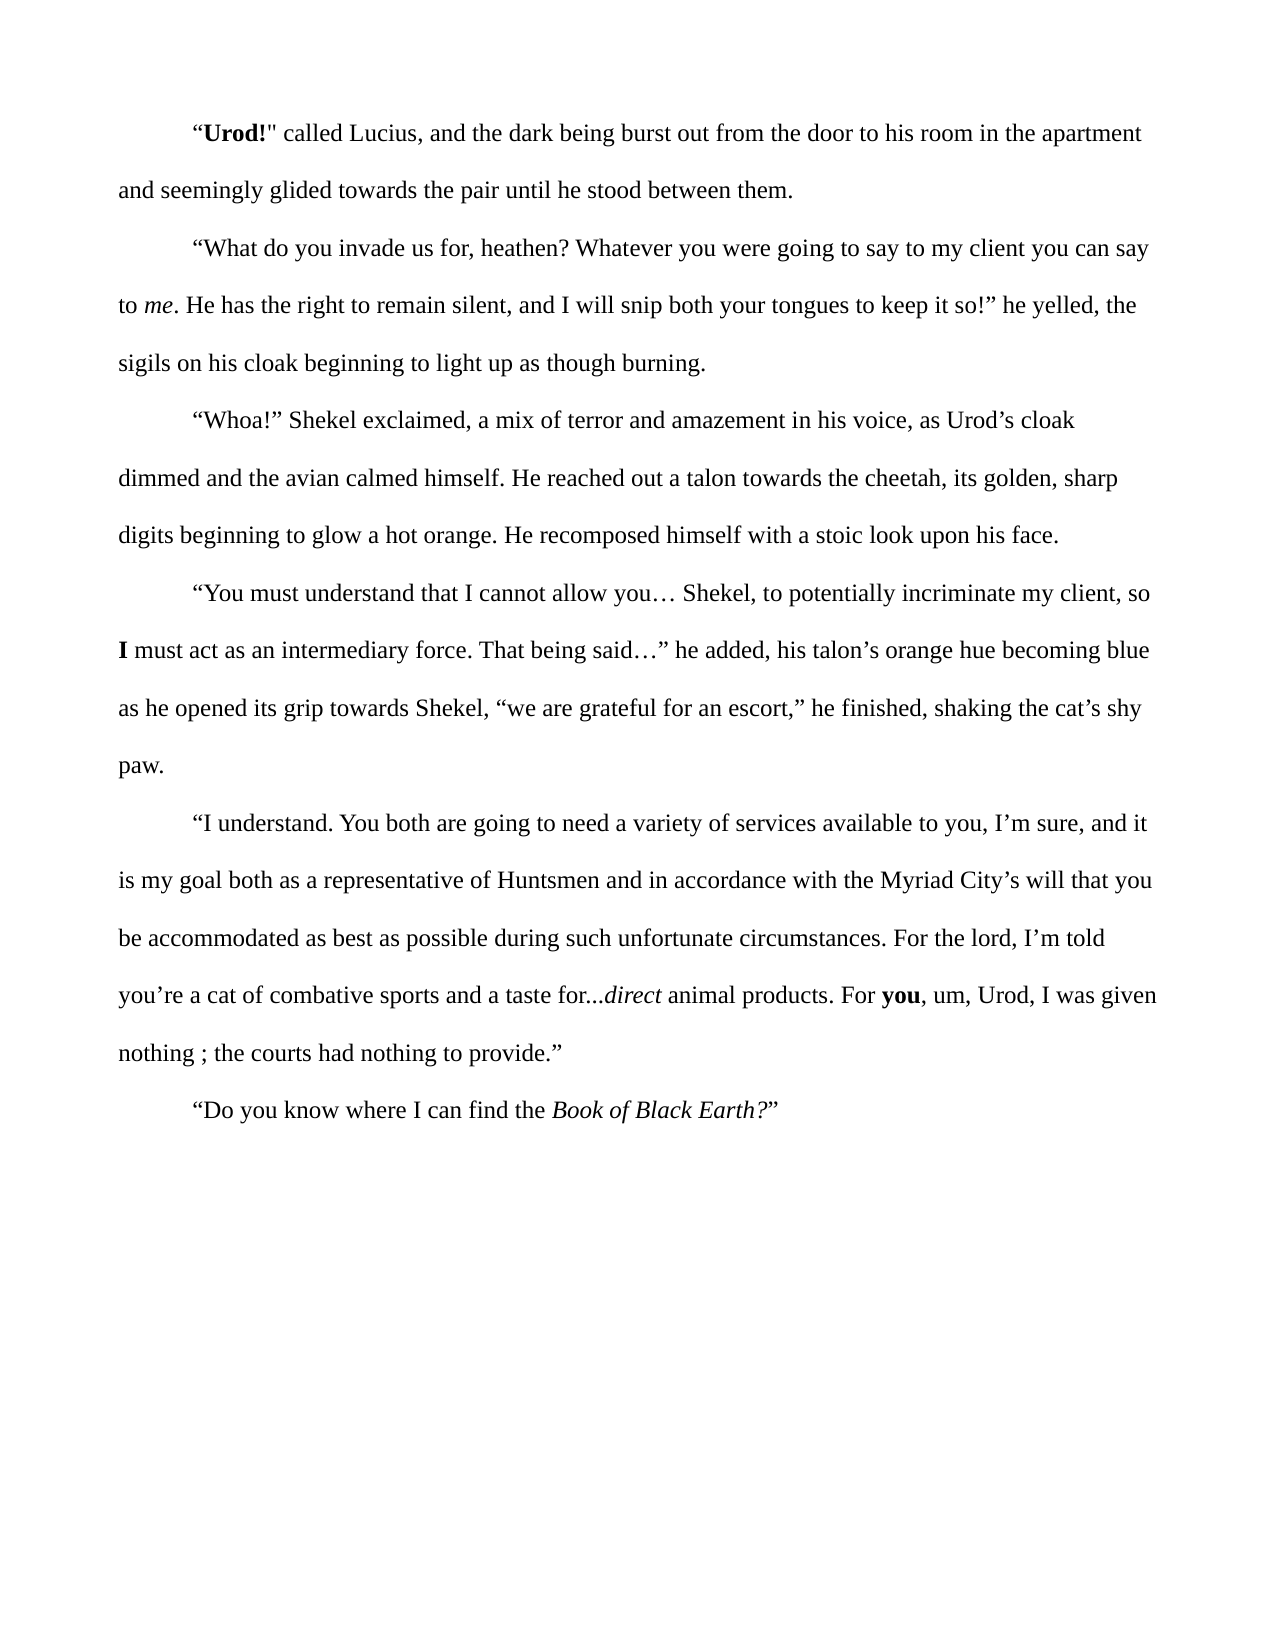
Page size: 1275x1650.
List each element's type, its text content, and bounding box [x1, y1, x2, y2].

text “Whoa!” Shekel exclaimed, a mix of terror and amazement in his voice, as Urod’s cloak dimmed and the avian calmed himself. He reached out a talon towards the cheetah, its golden, sharp digits beginning to glow a hot orange. He recomposed himself with a stoic look upon his face. [118, 406, 1157, 549]
text “Urod!" called Lucius, and the dark being burst out from the door to his room in the apartment and seemingly glided towards the pair until he stood between them. [118, 118, 1157, 204]
text “I understand. You both are going to need a variety of services available to you, I’m sure, and it is my goal both as a representative of Huntsmen and in accordance with the Myriad City’s will that you be accommodated as best as possible during such unfortunate circumstances. For the lord, I’m told you’re a cat of combative sports and a taste for...direct animal products. For you, um, Urod, I was given nothing ; the courts had nothing to provide.” [118, 808, 1157, 1067]
text “You must understand that I cannot allow you… Shekel, to potentially incriminate my client, so I must act as an intermediary force. That being said…” he added, his talon’s orange hue becoming blue as he opened its grip towards Shekel, “we are grateful for an escort,” he finished, shaking the cat’s shy paw. [118, 578, 1157, 779]
text “Do you know where I can find the Book of Black Earth?” [118, 1096, 1157, 1124]
text “What do you invade us for, heathen? Whatever you were going to say to my client you can say to me. He has the right to remain silent, and I will snip both your tongues to keep it so!” he yelled, the sigils on his cloak beginning to light up as though burning. [118, 233, 1157, 377]
